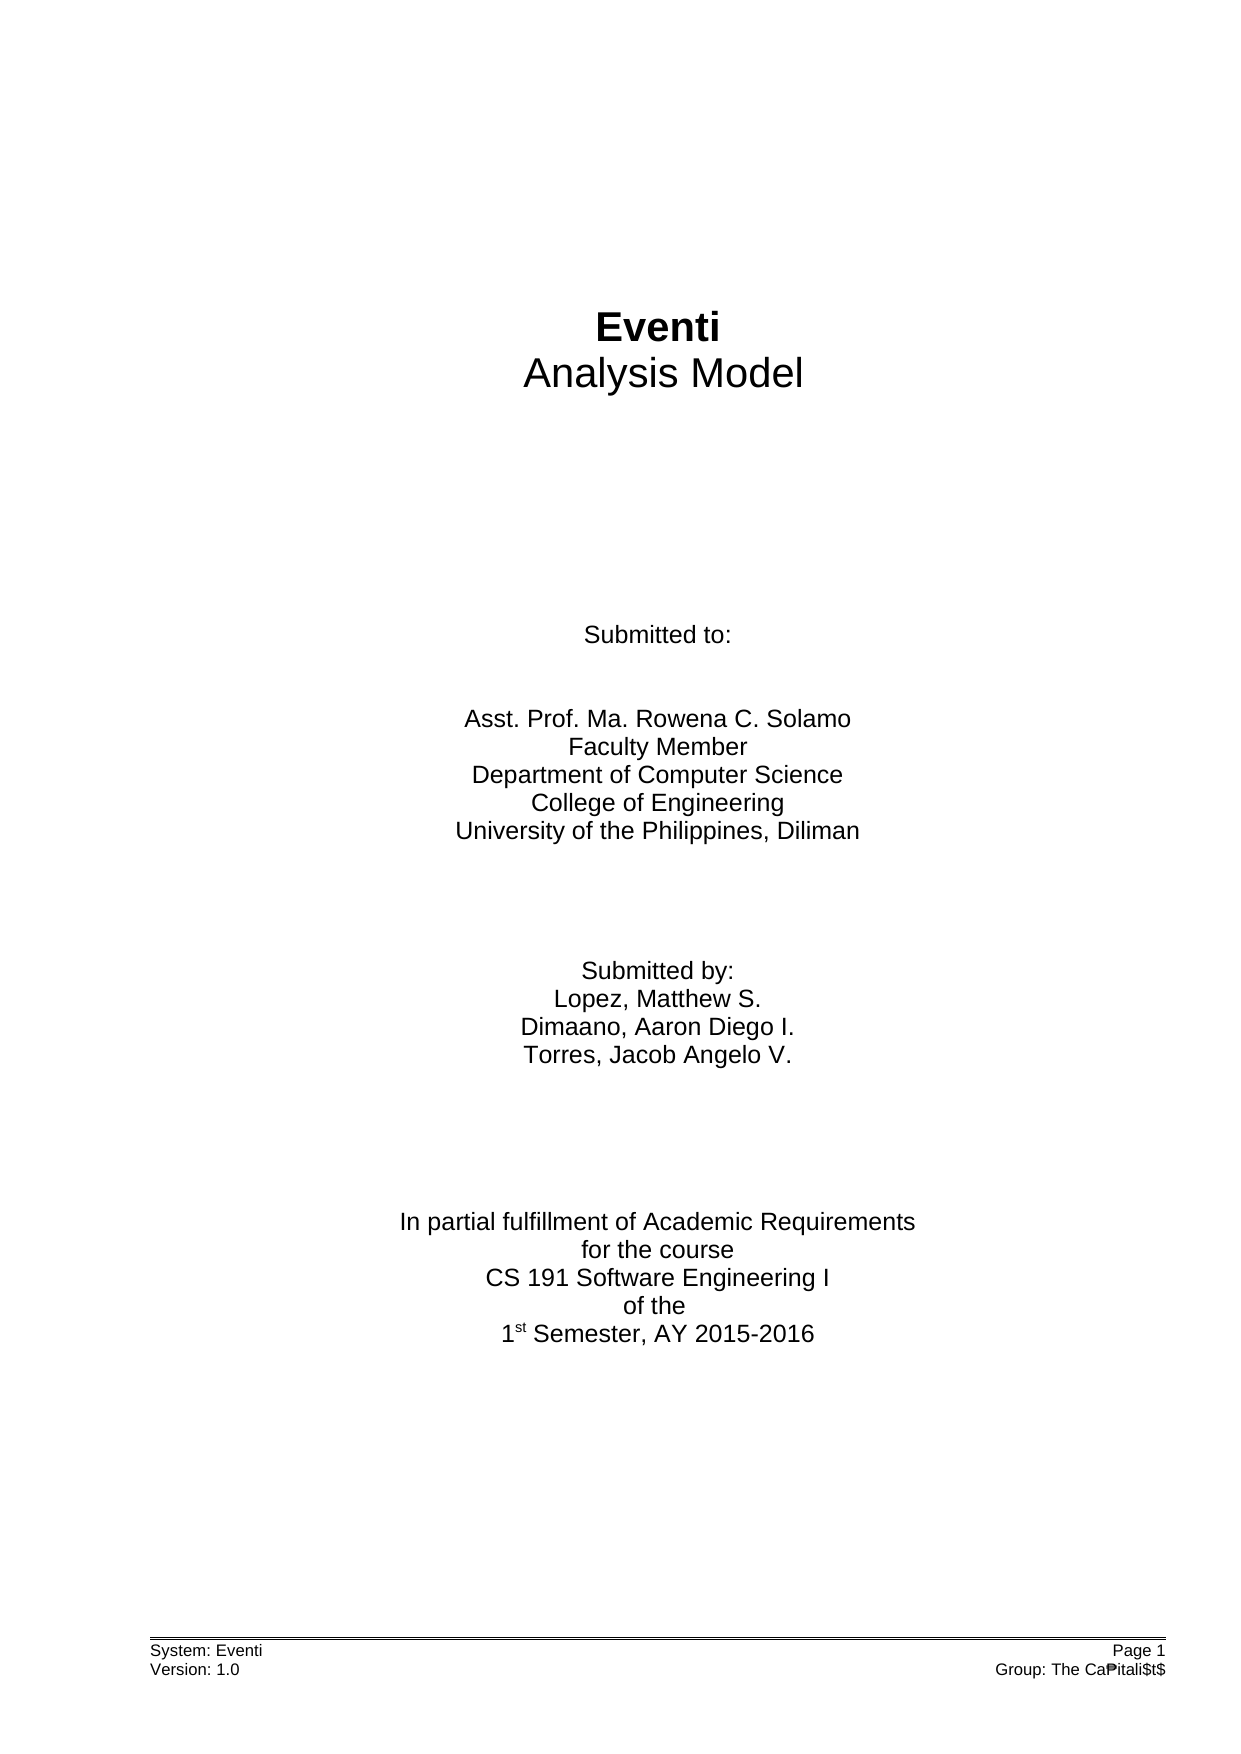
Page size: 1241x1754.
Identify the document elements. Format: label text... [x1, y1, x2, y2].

text Lopez, Matthew S. [150, 985, 1166, 1013]
text Dimaano, Aaron Diego I. [150, 1013, 1166, 1041]
subtitle 1st Semester, AY 2015-2016 [150, 1320, 1166, 1348]
text Asst. Prof. Ma. Rowena C. Solamo [150, 705, 1166, 733]
text Eventi [150, 304, 1166, 350]
text Department of Computer Science [150, 761, 1166, 789]
text Analysis Model [150, 350, 1166, 397]
text University of the Philippines, Diliman [150, 817, 1166, 845]
text Submitted by: [150, 957, 1166, 985]
text In partial fulfillment of Academic Requirements [150, 1208, 1166, 1236]
text Torres, Jacob Angelo V. [150, 1041, 1166, 1069]
text College of Engineering [150, 789, 1166, 817]
text Faculty Member [150, 733, 1166, 761]
text Submitted to: [150, 621, 1166, 649]
text of the [150, 1292, 1166, 1320]
text CS 191 Software Engineering I [150, 1264, 1166, 1292]
text for the course [150, 1236, 1166, 1264]
